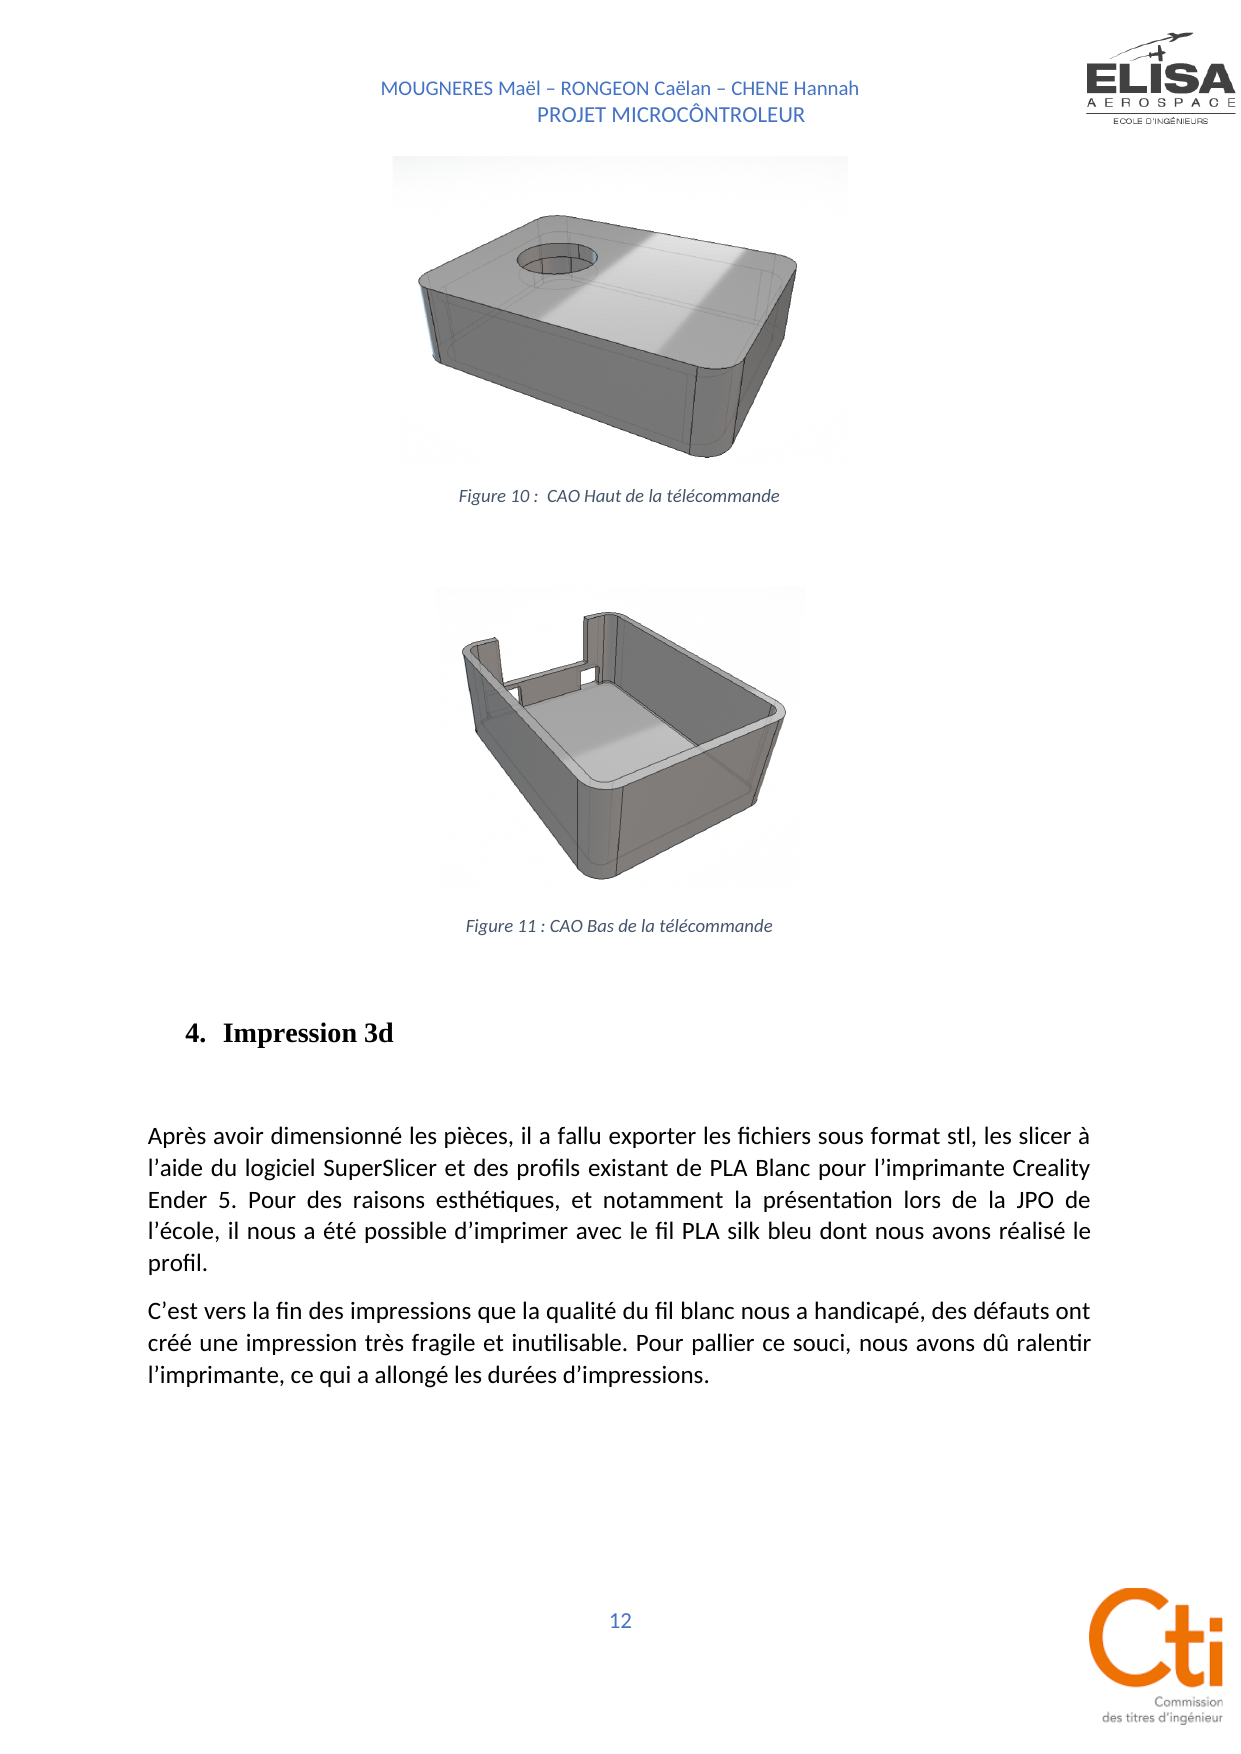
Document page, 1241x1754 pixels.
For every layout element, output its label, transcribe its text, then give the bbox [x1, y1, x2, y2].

text Après avoir dimensionné les pièces, il a fallu exporter les fichiers sous format stl, les slicer à l’aide du logiciel SuperSlicer et des profils existant de PLA Blanc pour l’imprimante Creality Ender 5. Pour des raisons esthétiques, et notamment la présentation lors de la JPO de l’école, il nous a été possible d’imprimer avec le fil PLA silk bleu dont nous avons réalisé le profil. [148, 1121, 1093, 1278]
text Figure 11 : CAO Bas de la télécommande [148, 914, 1093, 937]
text C’est vers la fin des impressions que la qualité du fil blanc nous a handicapé, des défauts ont créé une impression très fragile et inutilisable. Pour pallier ce souci, nous avons dû ralentir l’imprimante, ce qui a allongé les durées d’impressions. [148, 1296, 1093, 1389]
text Figure 10 : CAO Haut de la télécommande [148, 484, 1093, 507]
list Impression 3d [185, 1016, 1093, 1048]
